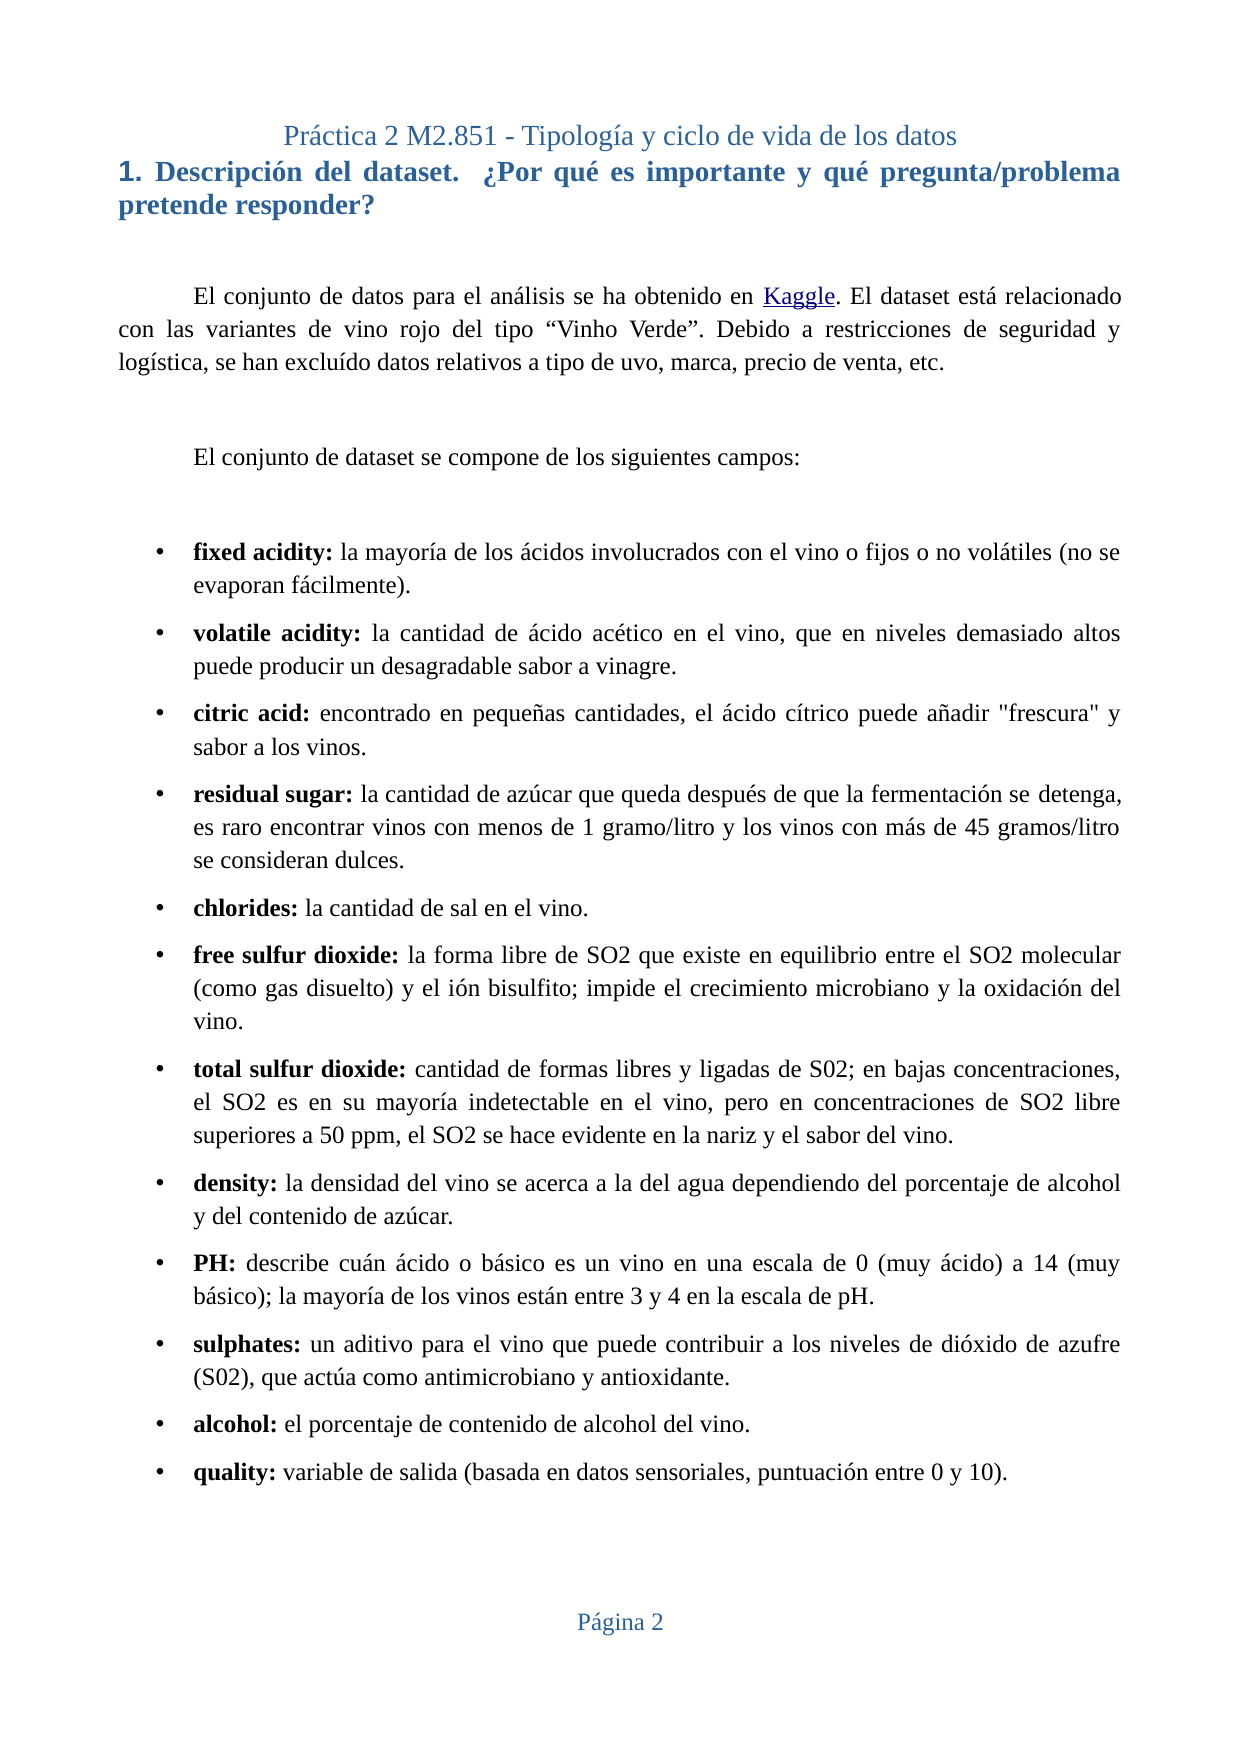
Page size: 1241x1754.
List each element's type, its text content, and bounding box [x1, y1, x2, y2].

list free sulfur dioxide: la forma libre de SO2 que existe en equilibrio entre el SO2 molecular (como gas disuelto) y el ión bisulfito; impide el crecimiento microbiano y la oxidación del vino. [156, 940, 1122, 1035]
list fixed acidity: la mayoría de los ácidos involucrados con el vino o fijos o no volátiles (no se evaporan fácilmente). [156, 537, 1122, 599]
list volatile acidity: la cantidad de ácido acético en el vino, que en niveles demasiado altos puede producir un desagradable sabor a vinagre. [156, 618, 1122, 680]
text El conjunto de datos para el análisis se ha obtenido en Kaggle. El dataset está relacionado con las variantes de vino rojo del tipo “Vinho Verde”. Debido a restricciones de seguridad y logística, se han excluído datos relativos a tipo de uvo, marca, precio de venta, etc. [118, 281, 1122, 376]
list quality: variable de salida (basada en datos sensoriales, puntuación entre 0 y 10). [156, 1457, 1122, 1486]
list alcohol: el porcentaje de contenido de alcohol del vino. [156, 1409, 1122, 1438]
list chlorides: la cantidad de sal en el vino. [156, 893, 1122, 922]
list residual sugar: la cantidad de azúcar que queda después de que la fermentación se detenga, es raro encontrar vinos con menos de 1 gramo/litro y los vinos con más de 45 gramos/litro se consideran dulces. [156, 779, 1122, 874]
list total sulfur dioxide: cantidad de formas libres y ligadas de S02; en bajas concentraciones, el SO2 es en su mayoría indetectable en el vino, pero en concentraciones de SO2 libre superiores a 50 ppm, el SO2 se hace evidente en la nariz y el sabor del vino. [156, 1054, 1122, 1149]
subtitle 1. Descripción del dataset. ¿Por qué es importante y qué pregunta/problema pretende responder? [118, 153, 1122, 221]
list density: la densidad del vino se acerca a la del agua dependiendo del porcentaje de alcohol y del contenido de azúcar. [156, 1168, 1122, 1229]
list sulphates: un aditivo para el vino que puede contribuir a los niveles de dióxido de azufre (S02), que actúa como antimicrobiano y antioxidante. [156, 1329, 1122, 1391]
list citric acid: encontrado en pequeñas cantidades, el ácido cítrico puede añadir "frescura" y sabor a los vinos. [156, 698, 1122, 760]
list PH: describe cuán ácido o básico es un vino en una escala de 0 (muy ácido) a 14 (muy básico); la mayoría de los vinos están entre 3 y 4 en la escala de pH. [156, 1248, 1122, 1310]
text El conjunto de dataset se compone de los siguientes campos: [118, 442, 1122, 471]
